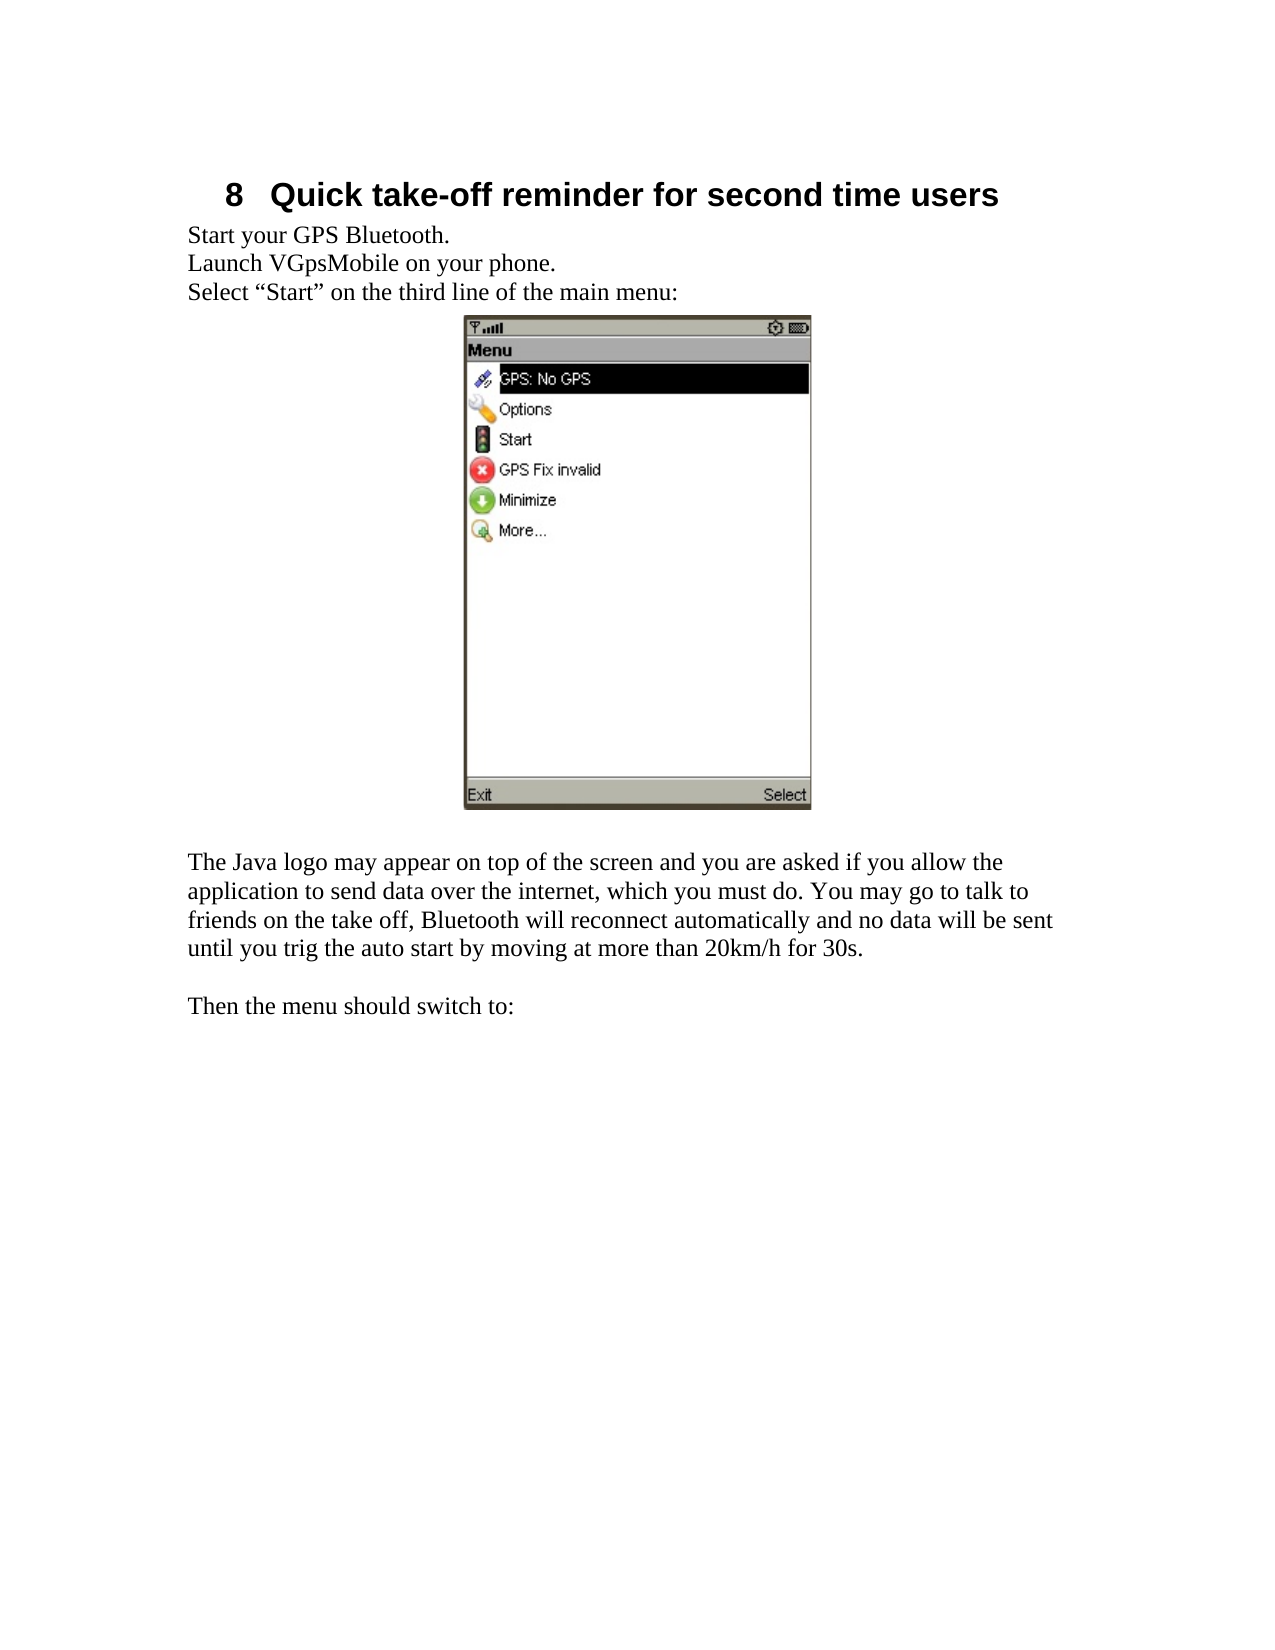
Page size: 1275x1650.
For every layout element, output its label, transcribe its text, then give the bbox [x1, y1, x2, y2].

text The Java logo may appear on top of the screen and you are asked if you allow the application to send data over the internet, which you must do. You may go to talk to friends on the take off, Bluetooth will reconnect automatically and no data will be sent until you trig the auto start by moving at more than 20km/h for 30s. [187, 847, 1087, 962]
text Launch VGpsMobile on your phone. [187, 248, 1087, 277]
subtitle Quick take-off reminder for second time users [225, 175, 1087, 213]
text Start your GPS Bluetooth. [187, 220, 1087, 248]
text Select “Start” on the third line of the main menu: [187, 277, 1087, 306]
text Then the menu should switch to: [187, 991, 1087, 1020]
picture [463, 315, 812, 810]
